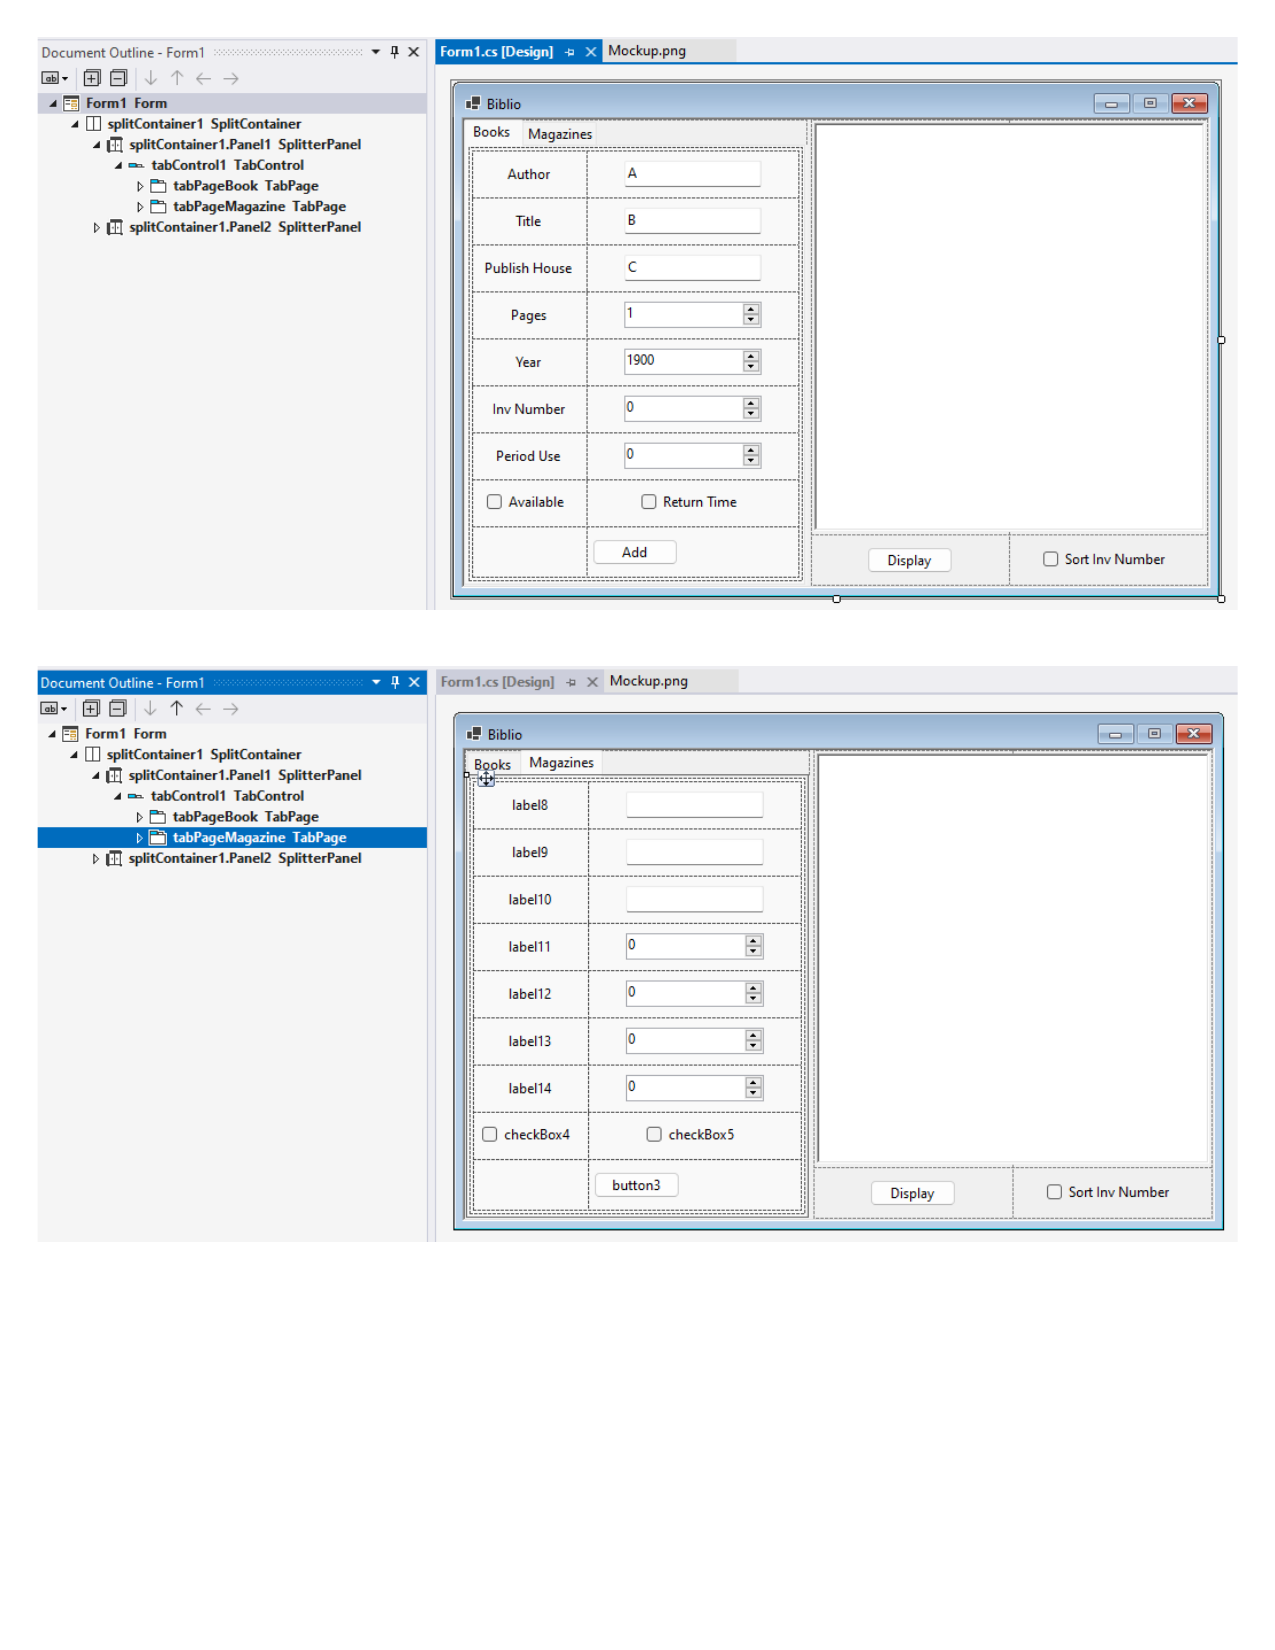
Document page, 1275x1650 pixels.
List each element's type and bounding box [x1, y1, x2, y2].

picture [37, 666, 1238, 1242]
picture [37, 37, 1238, 610]
